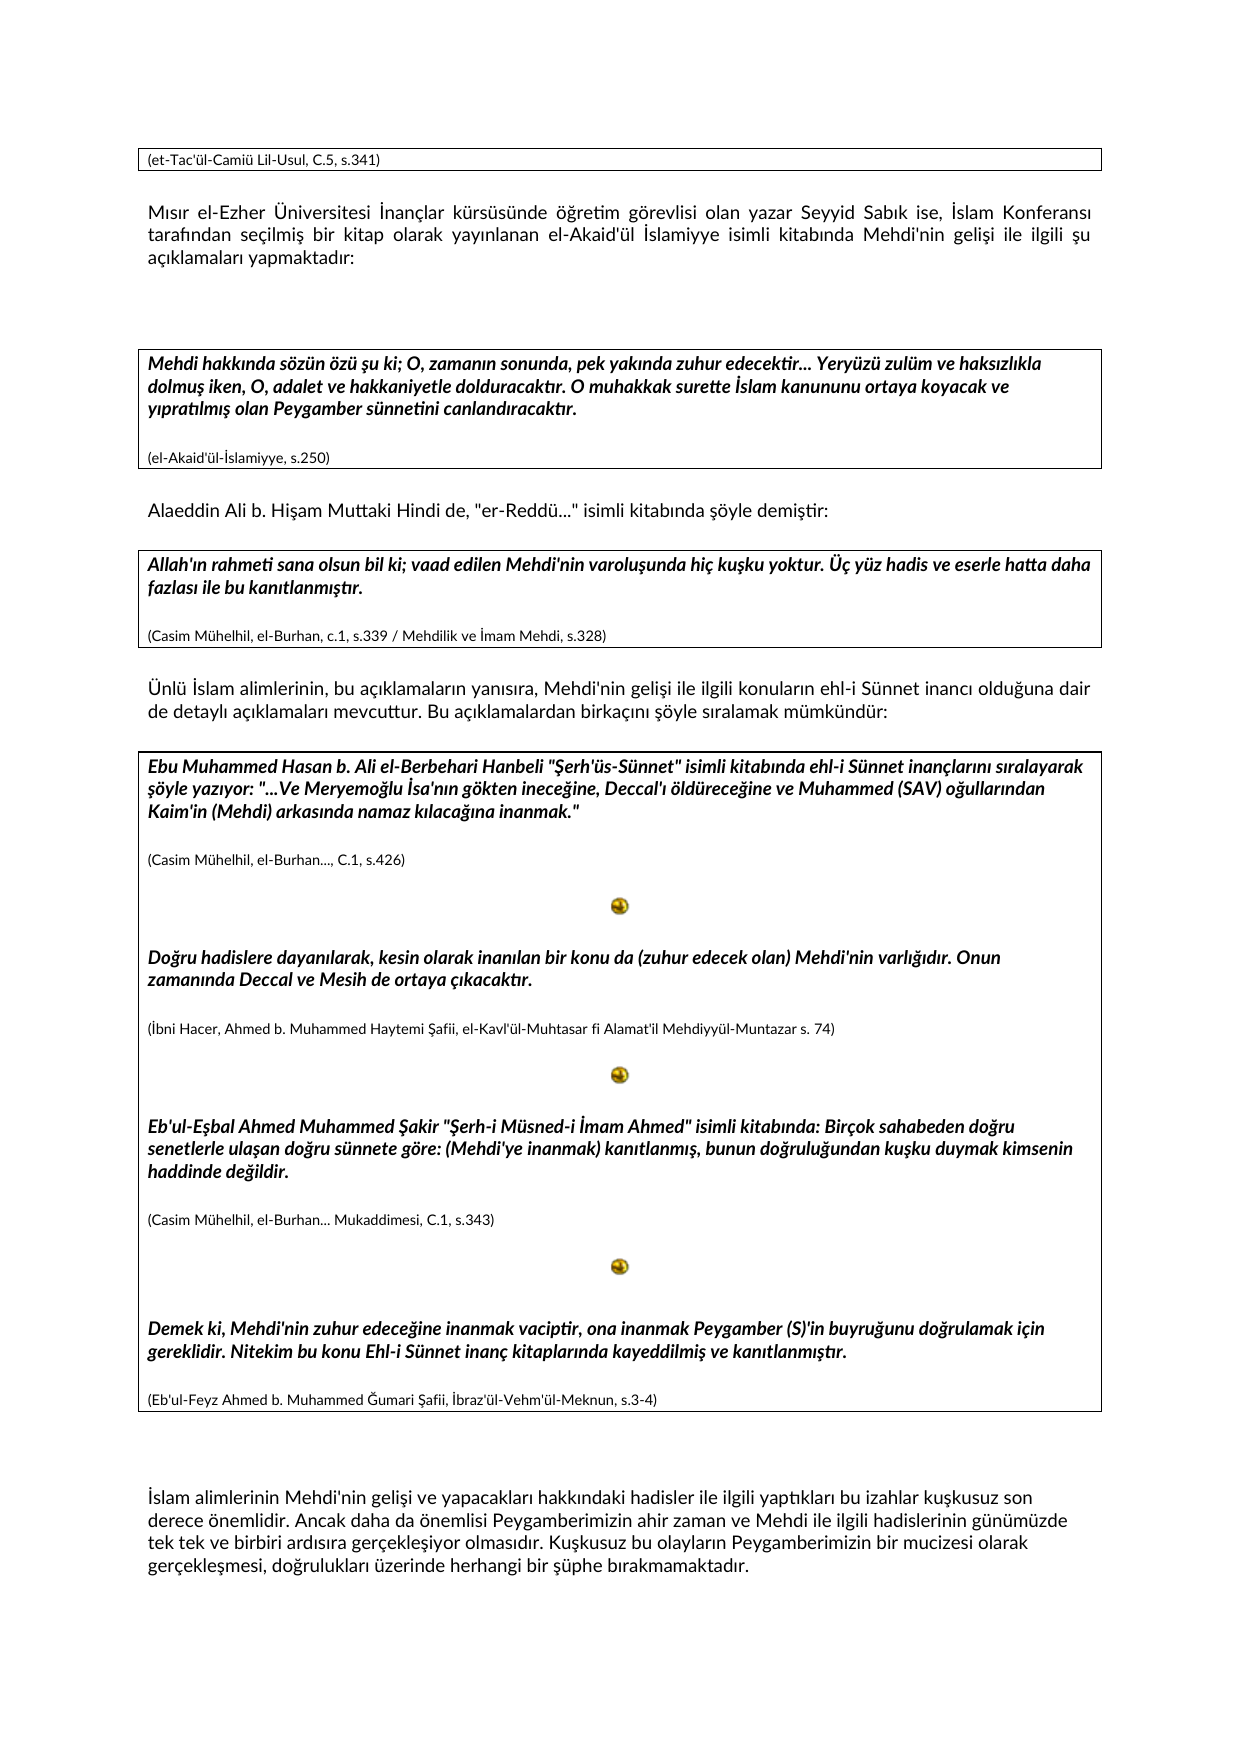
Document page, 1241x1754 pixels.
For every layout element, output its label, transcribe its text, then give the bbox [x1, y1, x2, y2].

text (Eb'ul-Feyz Ahmed b. Muhammed Ğumari Şafii, İbraz'ül-Vehm'ül-Meknun, s.3-4) [139, 1388, 1101, 1411]
text Eb'ul-Eşbal Ahmed Muhammed Şakir "Şerh-i Müsned-i İmam Ahmed" isimli kitabında: Birçok sahabeden doğru senetlerle ulaşan doğru sünnete göre: (Mehdi'ye inanmak) kanıtlanmış, bunun doğruluğundan kuşku duymak kimsenin haddinde değildir. [139, 1112, 1101, 1182]
picture [610, 1258, 630, 1277]
text Doğru hadislere dayanılarak, kesin olarak inanılan bir konu da (zuhur edecek olan) Mehdi'nin varlığıdır. Onun zamanında Deccal ve Mesih de ortaya çıkacaktır. [139, 943, 1101, 991]
text Alaeddin Ali b. Hişam Muttaki Hindi de, "er-Reddü..." isimli kitabında şöyle demiştir: [148, 498, 1093, 521]
text Ünlü İslam alimlerinin, bu açıklamaların yanısıra, Mehdi'nin gelişi ile ilgili konuların ehl-i Sünnet inancı olduğuna dair de detaylı açıklamaları mevcuttur. Bu açıklamalardan birkaçını şöyle sıralamak mümkündür: [148, 677, 1093, 722]
text Mehdi hakkında sözün özü şu ki; O, zamanın sonunda, pek yakında zuhur edecektir... Yeryüzü zulüm ve haksızlıkla dolmuş iken, O, adalet ve hakkaniyetle dolduracaktır. O muhakkak surette İslam kanununu ortaya koyacak ve yıpratılmış olan Peygamber sünnetini canlandıracaktır. [139, 350, 1101, 419]
text Demek ki, Mehdi'nin zuhur edeceğine inanmak vaciptir, ona inanmak Peygamber (S)'in buyruğunu doğrulamak için gereklidir. Nitekim bu konu Ehl-i Sünnet inanç kitaplarında kayeddilmiş ve kanıtlanmıştır. [139, 1314, 1101, 1362]
text (İbni Hacer, Ahmed b. Muhammed Haytemi Şafii, el-Kavl'ül-Muhtasar fi Alamat'il Mehdiyyül-Muntazar s. 74) [139, 1017, 1101, 1037]
text (Casim Mühelhil, el-Burhan..., C.1, s.426) [139, 848, 1101, 869]
text (et-Tac'ül-Camiü Lil-Usul, C.5, s.341) [139, 149, 1101, 170]
picture [610, 1066, 630, 1086]
text İslam alimlerinin Mehdi'nin gelişi ve yapacakları hakkındaki hadisler ile ilgili yaptıkları bu izahlar kuşkusuz son derece önemlidir. Ancak daha da önemlisi Peygamberimizin ahir zaman ve Mehdi ile ilgili hadislerinin günümüzde tek tek ve birbiri ardısıra gerçekleşiyor olmasıdır. Kuşkusuz bu olayların Peygamberimizin bir mucizesi olarak gerçekleşmesi, doğrulukları üzerinde herhangi bir şüphe bırakmamaktadır. [148, 1441, 1093, 1576]
text (Casim Mühelhil, el-Burhan, c.1, s.339 / Mehdilik ve İmam Mehdi, s.328) [139, 624, 1101, 647]
text Mısır el-Ezher Üniversitesi İnançlar kürsüsünde öğretim görevlisi olan yazar Seyyid Sabık ise, İslam Konferansı tarafından seçilmiş bir kitap olarak yayınlanan el-Akaid'ül İslamiyye isimli kitabında Mehdi'nin gelişi ile ilgili şu açıklamaları yapmaktadır: [148, 201, 1093, 268]
picture [610, 897, 630, 917]
text Allah'ın rahmeti sana olsun bil ki; vaad edilen Mehdi'nin varoluşunda hiç kuşku yoktur. Üç yüz hadis ve eserle hatta daha fazlası ile bu kanıtlanmıştır. [139, 551, 1101, 598]
text (Casim Mühelhil, el-Burhan... Mukaddimesi, C.1, s.343) [139, 1208, 1101, 1229]
text Ebu Muhammed Hasan b. Ali el-Berbehari Hanbeli "Şerh'üs-Sünnet" isimli kitabında ehl-i Sünnet inançlarını sıralayarak şöyle yazıyor: "...Ve Meryemoğlu İsa'nın gökten ineceğine, Deccal'ı öldüreceğine ve Muhammed (SAV) oğullarından Kaim'in (Mehdi) arkasında namaz kılacağına inanmak." [139, 753, 1101, 822]
text (el-Akaid'ül-İslamiyye, s.250) [139, 446, 1101, 468]
